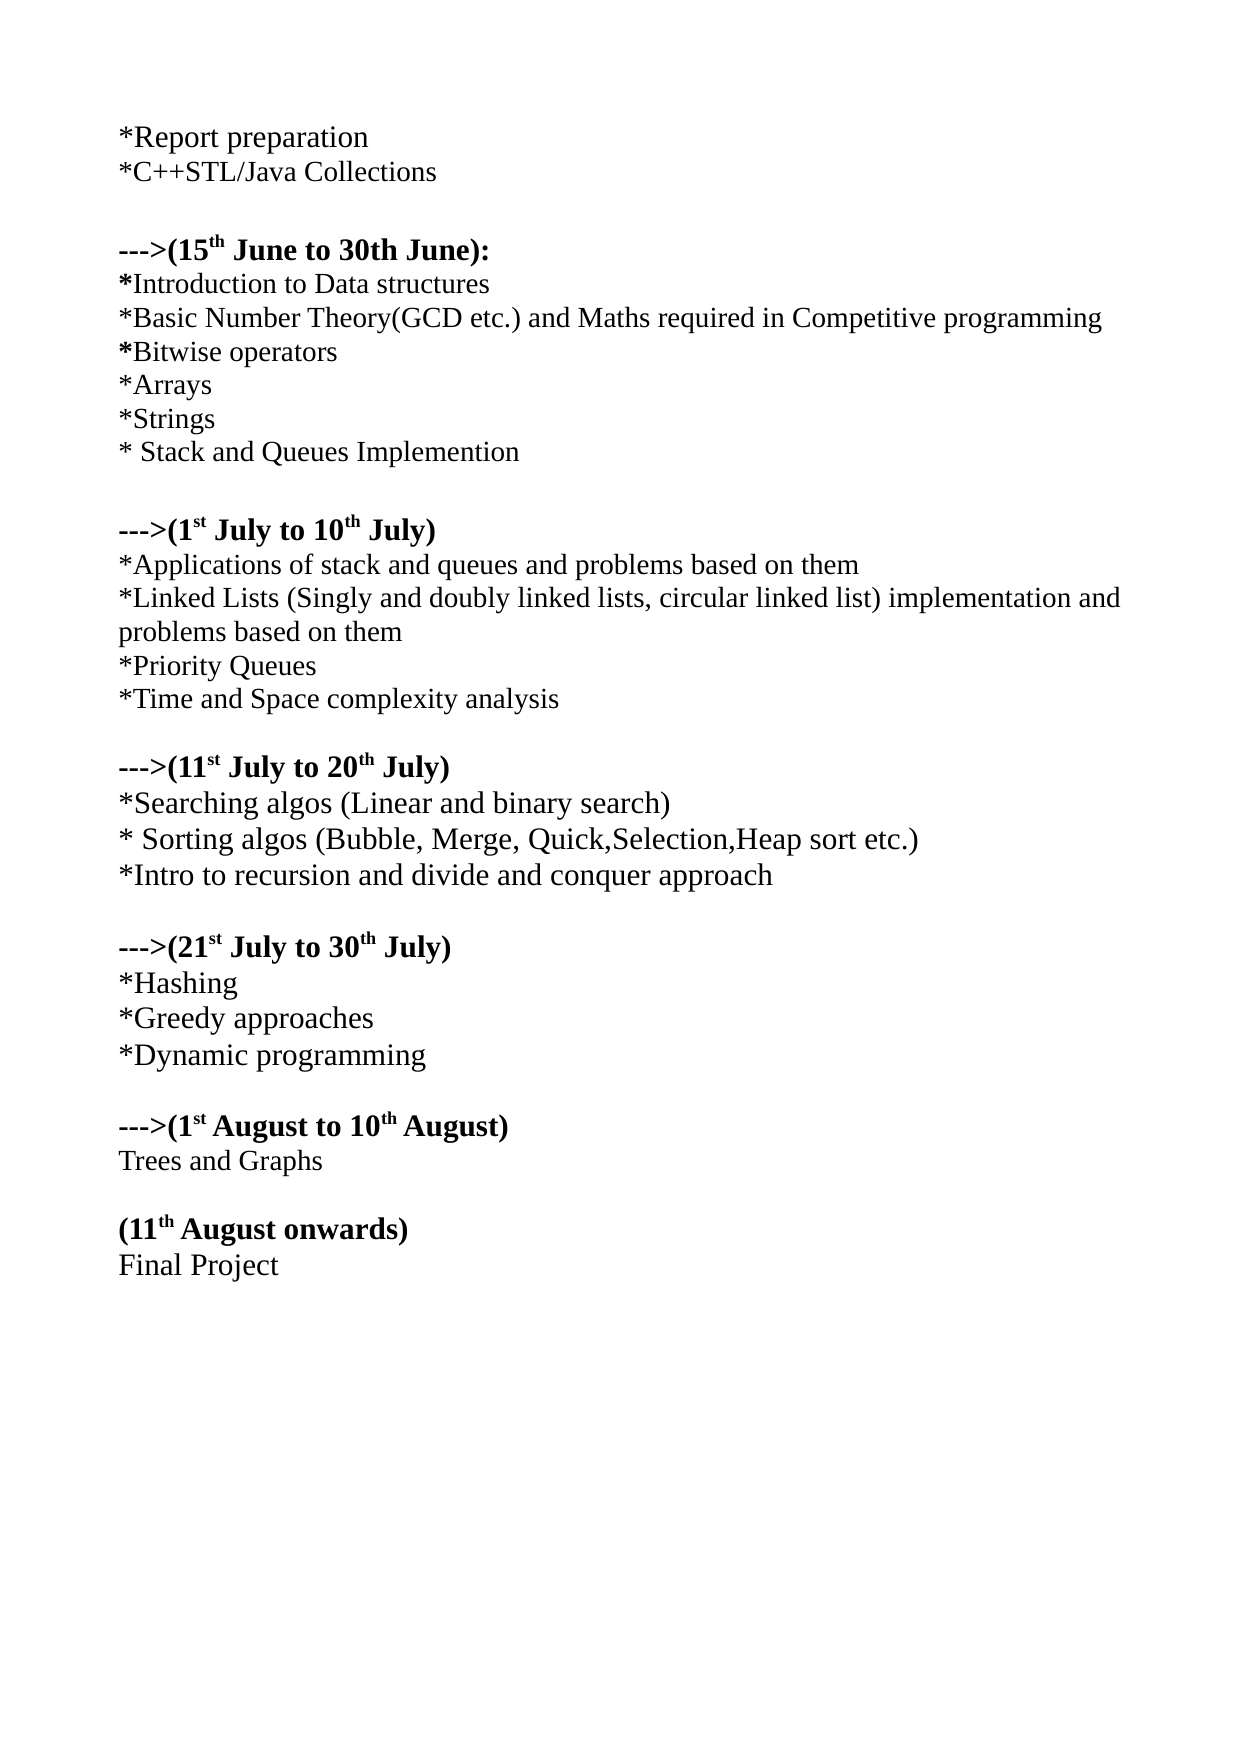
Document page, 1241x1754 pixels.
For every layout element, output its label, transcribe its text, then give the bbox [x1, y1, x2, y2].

text --->(1st July to 10th July) [118, 511, 1122, 547]
text *Searching algos (Linear and binary search) [118, 784, 1122, 820]
text --->(11st July to 20th July) [118, 748, 1122, 784]
text *Arrays [118, 367, 1122, 401]
text *Hashing [118, 964, 1122, 1000]
text *Basic Number Theory(GCD etc.) and Maths required in Competitive programming [118, 300, 1122, 334]
text *Intro to recursion and divide and conquer approach [118, 856, 1122, 892]
text *Greedy approaches [118, 1000, 1122, 1036]
text --->(21st July to 30th July) [118, 928, 1122, 964]
text --->(1st August to 10th August) [118, 1108, 1122, 1143]
text *Time and Space complexity analysis [118, 681, 1122, 715]
text --->(15th June to 30th June): [118, 231, 1122, 267]
text * Stack and Queues Implemention [118, 434, 1122, 468]
text *Dynamic programming [118, 1036, 1122, 1072]
text *Introduction to Data structures [118, 267, 1122, 300]
text *Strings [118, 401, 1122, 434]
text *Bitwise operators [118, 334, 1122, 367]
text Final Project [118, 1247, 1122, 1282]
text *Report preparation [118, 118, 1122, 154]
text * Sorting algos (Bubble, Merge, Quick,Selection,Heap sort etc.) [118, 820, 1122, 856]
text Trees and Graphs [118, 1143, 1122, 1177]
text *Applications of stack and queues and problems based on them [118, 547, 1122, 581]
text *Priority Queues [118, 648, 1122, 681]
text *C++STL/Java Collections [118, 154, 1122, 188]
text *Linked Lists (Singly and doubly linked lists, circular linked list) implementation and problems based on them [118, 581, 1122, 648]
text (11th August onwards) [118, 1211, 1122, 1247]
